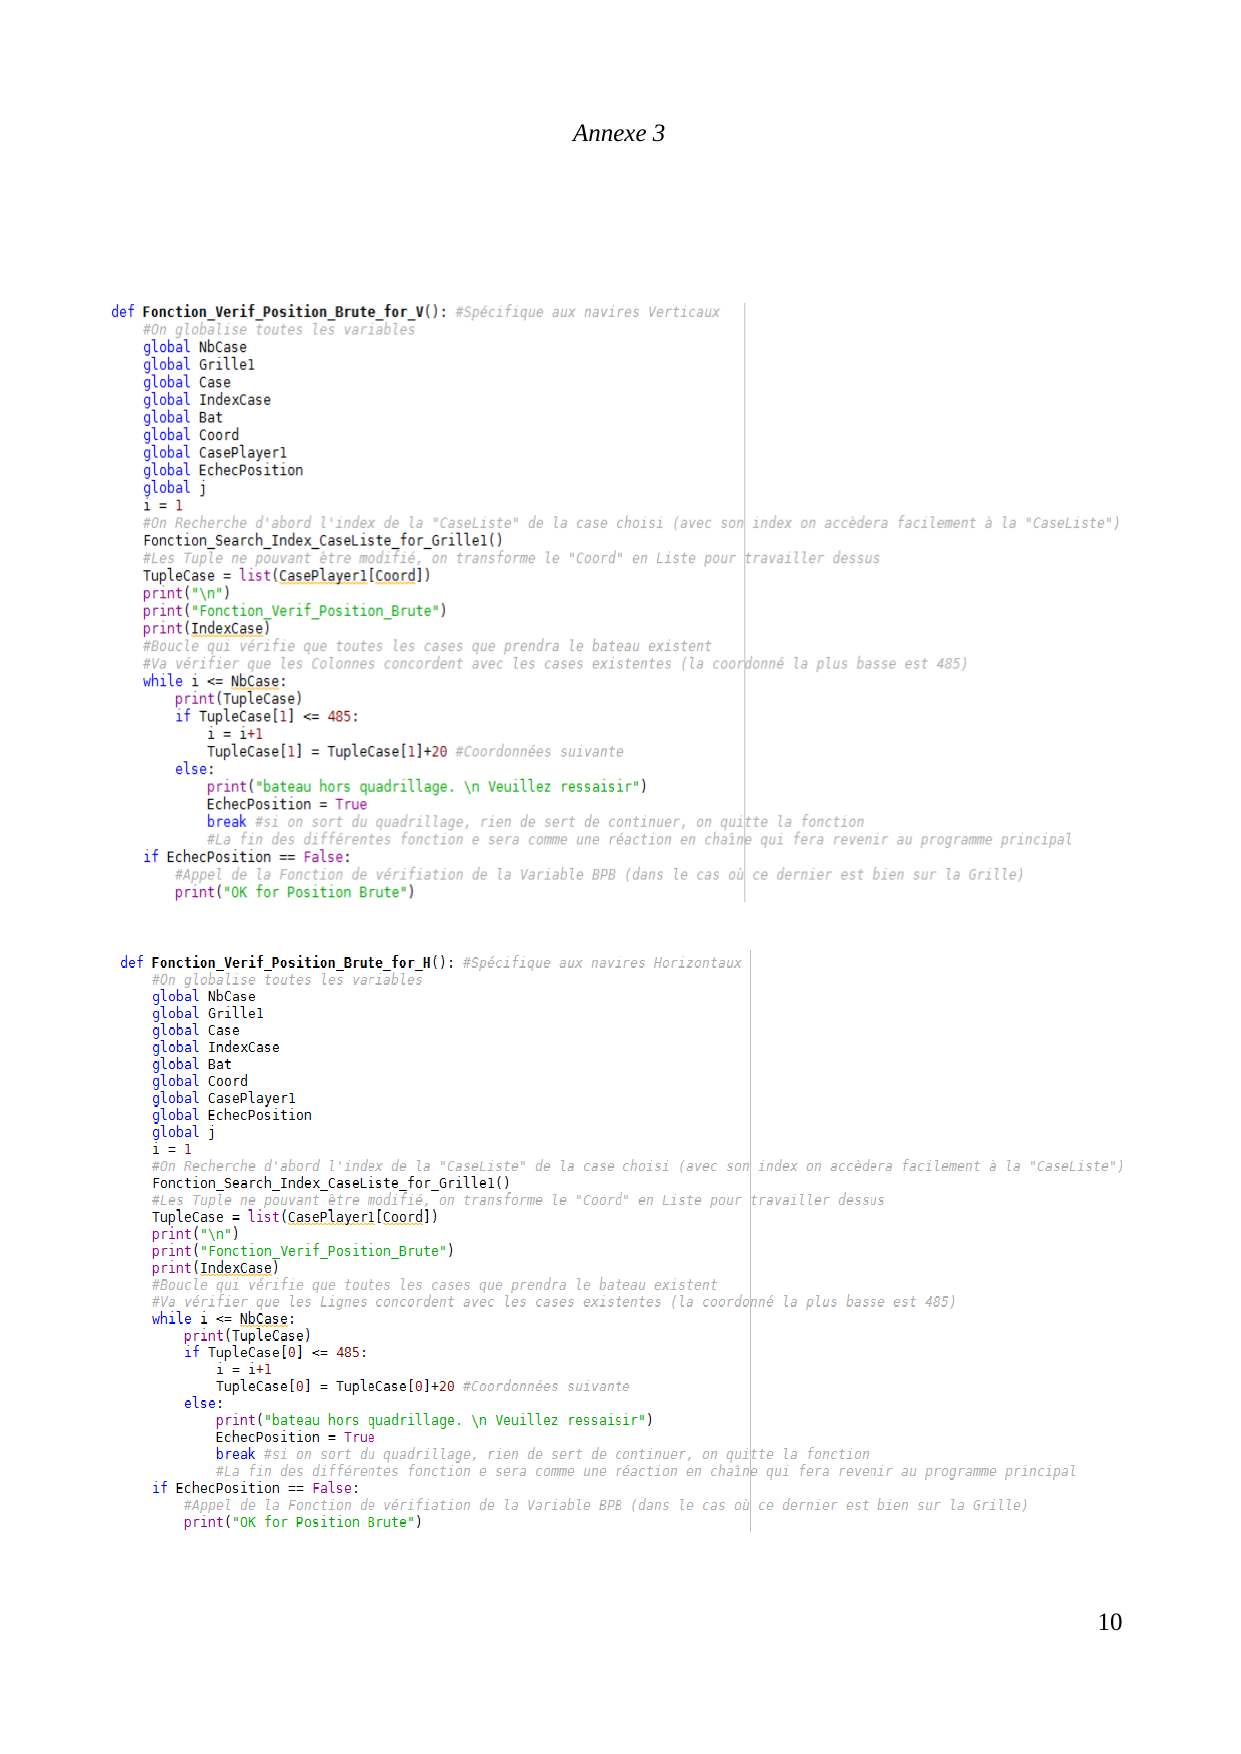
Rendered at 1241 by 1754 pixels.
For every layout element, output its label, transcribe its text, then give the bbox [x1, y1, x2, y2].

picture [118, 950, 1123, 1532]
picture [109, 303, 1122, 902]
text Annexe 3 [118, 118, 1122, 147]
